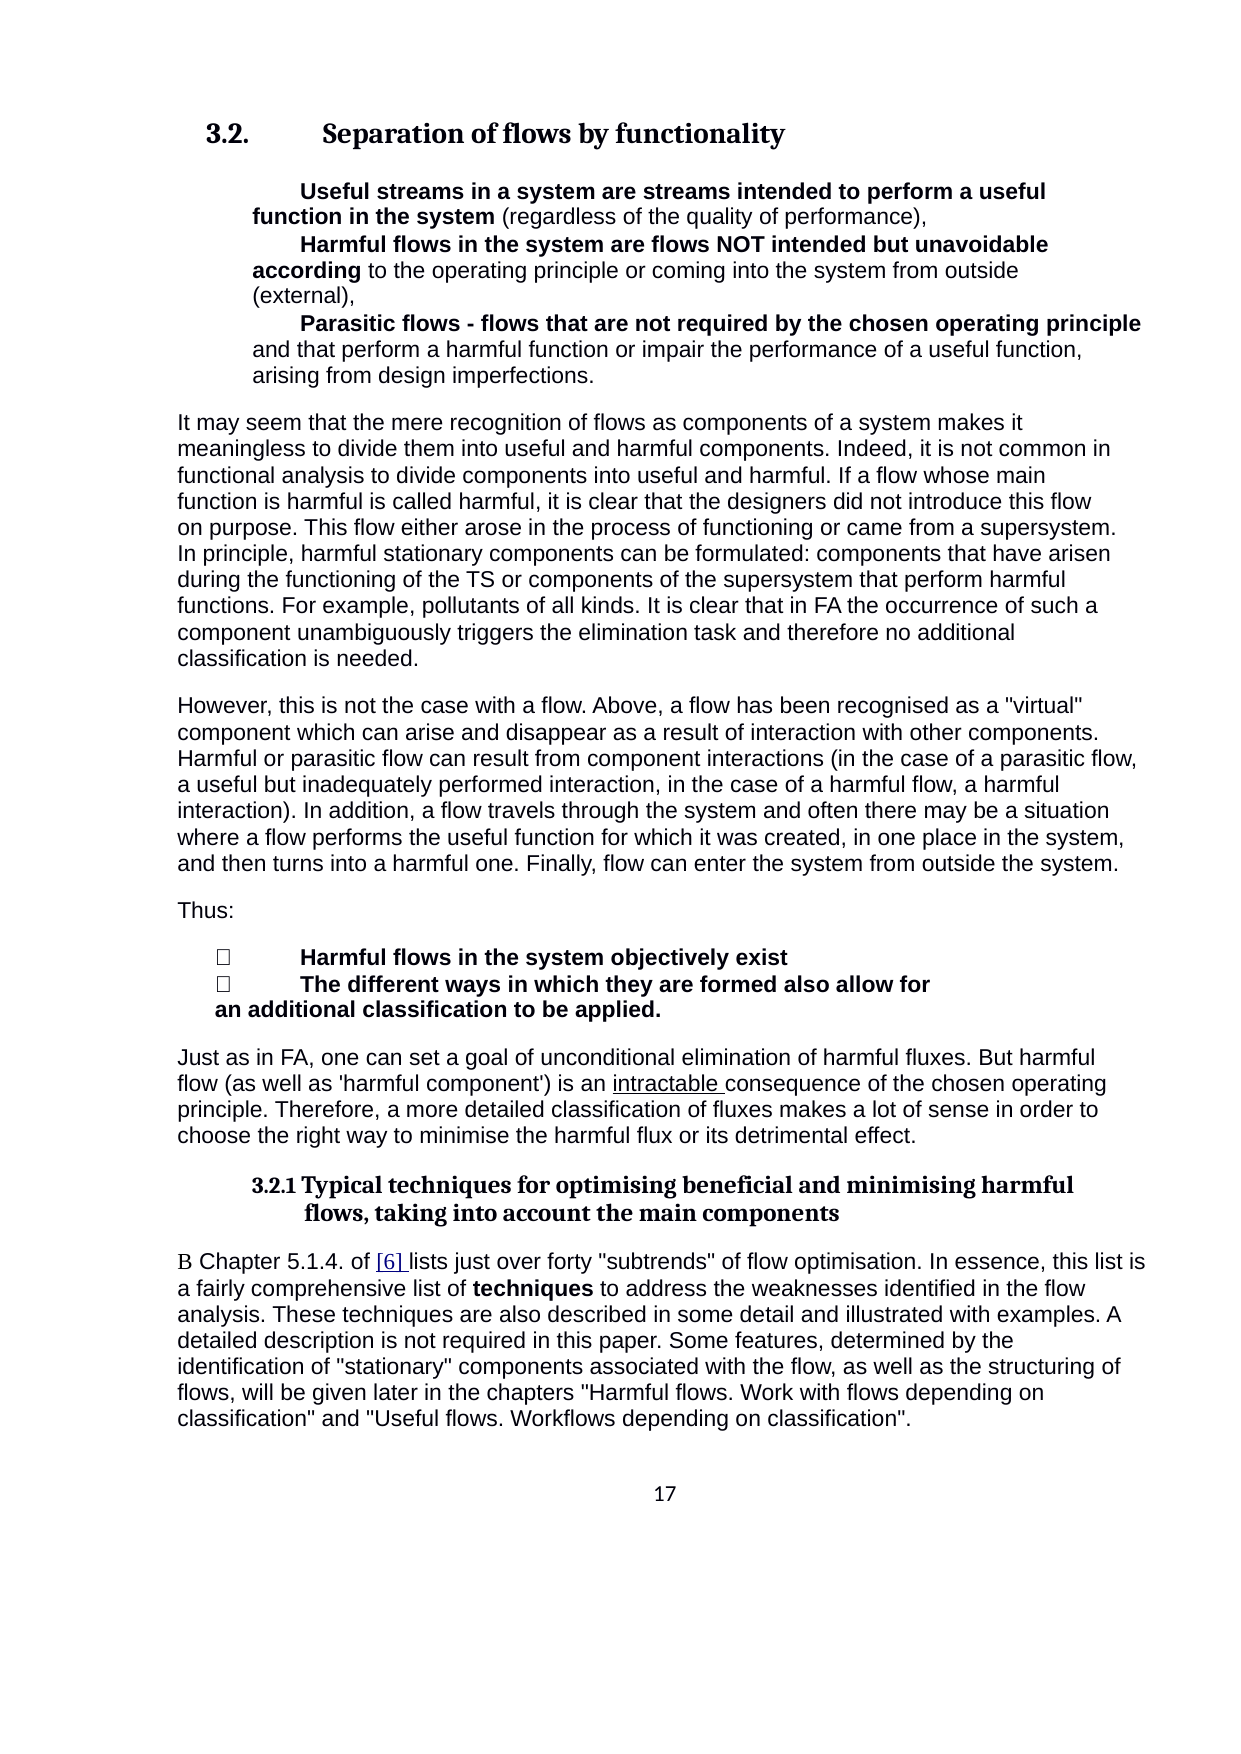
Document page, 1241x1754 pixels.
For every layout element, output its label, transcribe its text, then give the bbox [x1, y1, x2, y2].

list Parasitic flows - flows that are not required by the chosen operating principle and that perform a harmful function or impair the performance of a useful function, arising from design imperfections. [252, 311, 1144, 388]
text 17 [150, 1479, 1179, 1507]
list Harmful flows in the system are flows NOT intended but unavoidable according to the operating principle or coming into the system from outside (external), [252, 232, 1104, 309]
text It may seem that the mere recognition of flows as components of a system makes it meaningless to divide them into useful and harmful components. Indeed, it is not common in functional analysis to divide components into useful and harmful. If a flow whose main function is harmful is called harmful, it is clear that the designers did not introduce this flow on purpose. This flow either arose in the process of functioning or came from a supersystem. In principle, harmful stationary components can be formulated: components that have arisen during the functioning of the TS or components of the supersystem that perform harmful functions. For example, pollutants of all kinds. It is clear that in FA the occurrence of such a component unambiguously triggers the elimination task and therefore no additional classification is needed. [177, 409, 1121, 671]
text Just as in FA, one can set a goal of unconditional elimination of harmful fluxes. But harmful flow (as well as 'harmful component') is an intractable consequence of the chosen operating principle. Therefore, a more detailed classification of fluxes makes a lot of sense in order to choose the right way to minimise the harmful flux or its detrimental effect. [177, 1044, 1142, 1149]
list The different ways in which they are formed also allow for an additional classification to be applied. [214, 972, 948, 1022]
text 3.2. Separation of flows by functionality [206, 118, 1146, 151]
text However, this is not the case with a flow. Above, a flow has been recognised as a "virtual" component which can arise and disappear as a result of interaction with other components. Harmful or parasitic flow can result from component interactions (in the case of a parasitic flow, a useful but inadequately performed interaction, in the case of a harmful flow, a harmful interaction). In addition, a flow travels through the system and often there may be a situation where a flow performs the useful function for which it was created, in one place in the system, and then turns into a harmful one. Finally, flow can enter the system from outside the system. [177, 693, 1144, 876]
text Thus: [177, 897, 1146, 923]
list Harmful flows in the system objectively exist [214, 943, 1146, 970]
text 3.2.1 Typical techniques for optimising beneficial and minimising harmful flows, taking into account the main components [252, 1170, 1137, 1227]
list Useful streams in a system are streams intended to perform a useful function in the system (regardless of the quality of performance), [252, 179, 1114, 230]
list Chapter 5.1.4. of [6] lists just over forty "subtrends" of flow optimisation. In essence, this list is a fairly comprehensive list of techniques to address the weaknesses identified in the flow analysis. These techniques are also described in some detail and illustrated with examples. A detailed description is not required in this paper. Some features, determined by the identification of "stationary" components associated with the flow, as well as the structuring of flows, will be given later in the chapters "Harmful flows. Work with flows depending on classification" and "Useful flows. Workflows depending on classification". [177, 1249, 1146, 1432]
